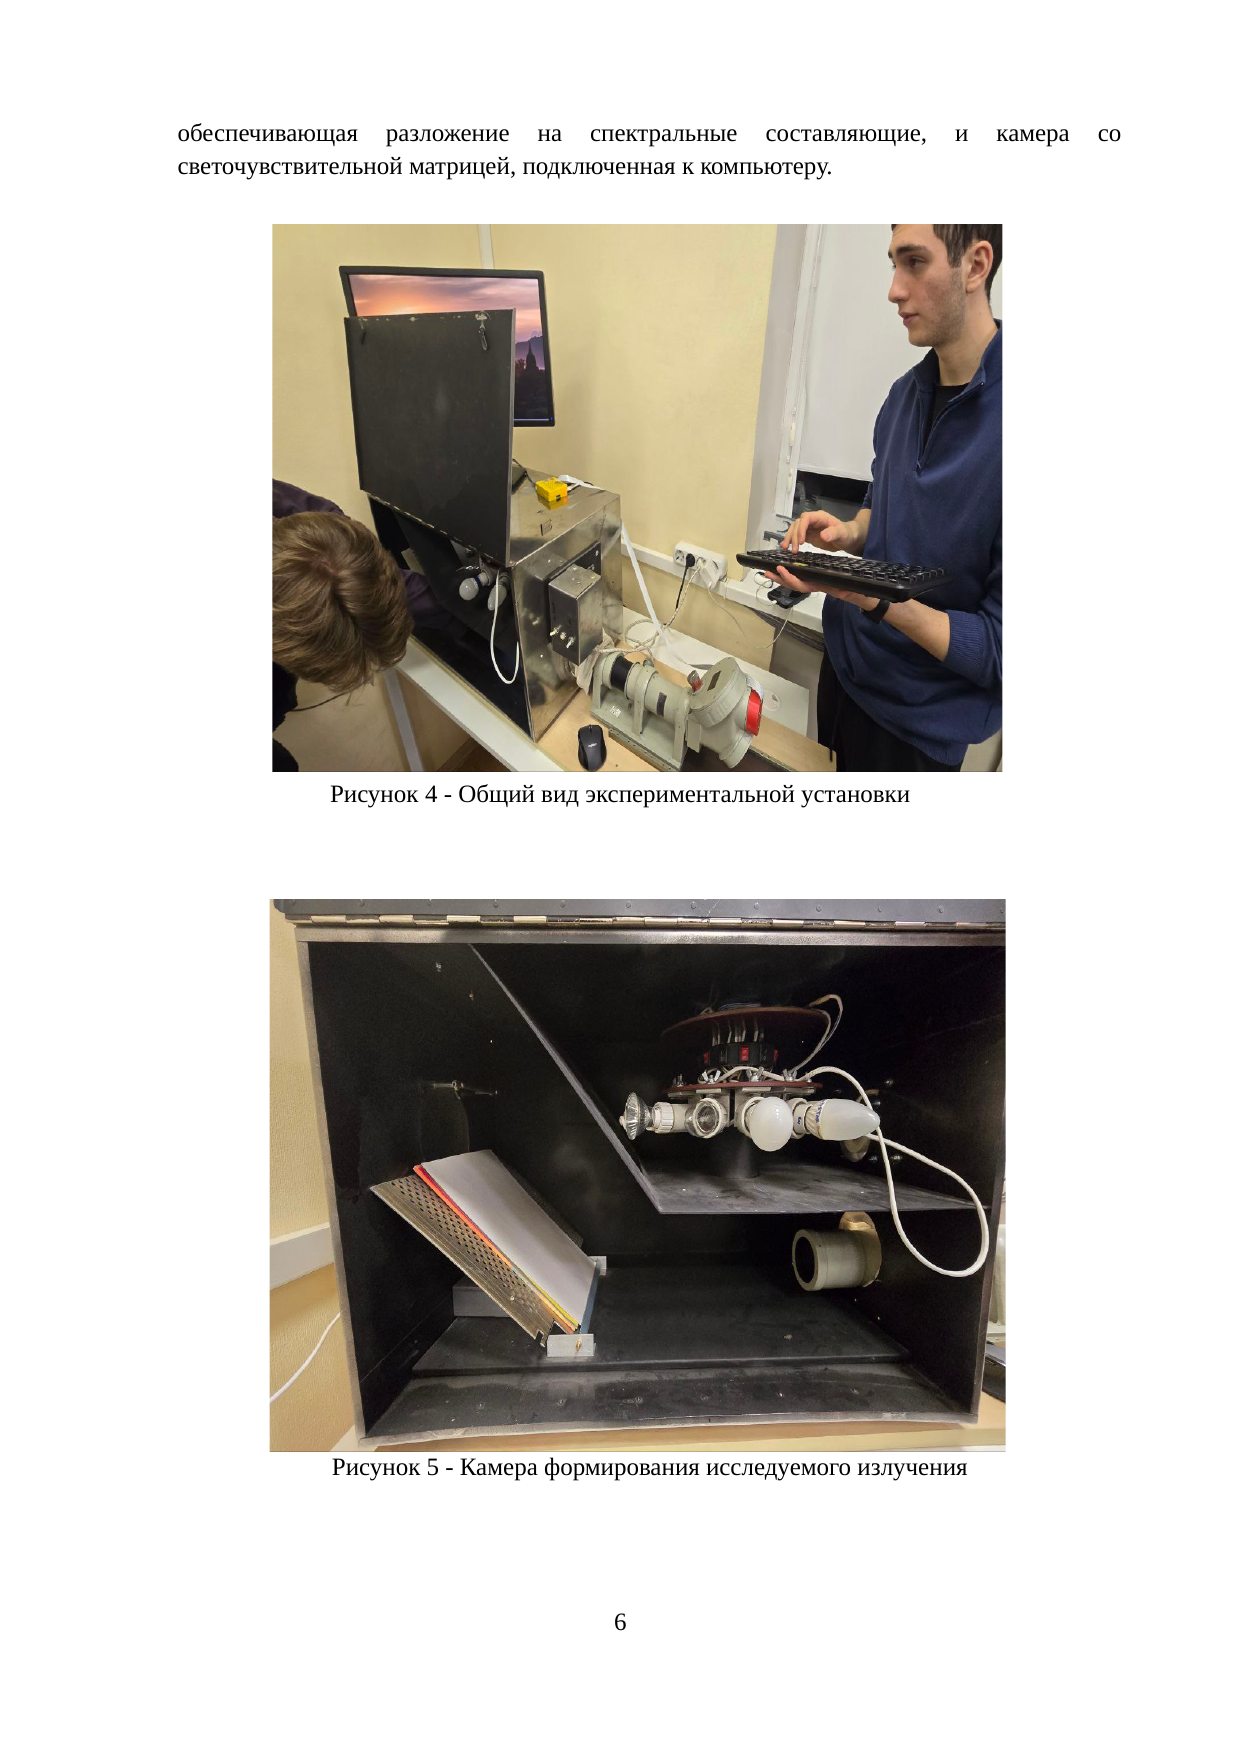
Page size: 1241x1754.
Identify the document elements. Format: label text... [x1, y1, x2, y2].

text Рисунок 4 - Общий вид экспериментальной установки [118, 779, 1122, 808]
picture [269, 899, 1006, 1452]
picture [272, 224, 1003, 772]
text обеспечивающая разложение на спектральные составляющие, и камера со светочувствительной матрицей, подключенная к компьютеру. [177, 118, 1122, 180]
text Рисунок 5 - Камера формирования исследуемого излучения [177, 896, 1122, 1480]
